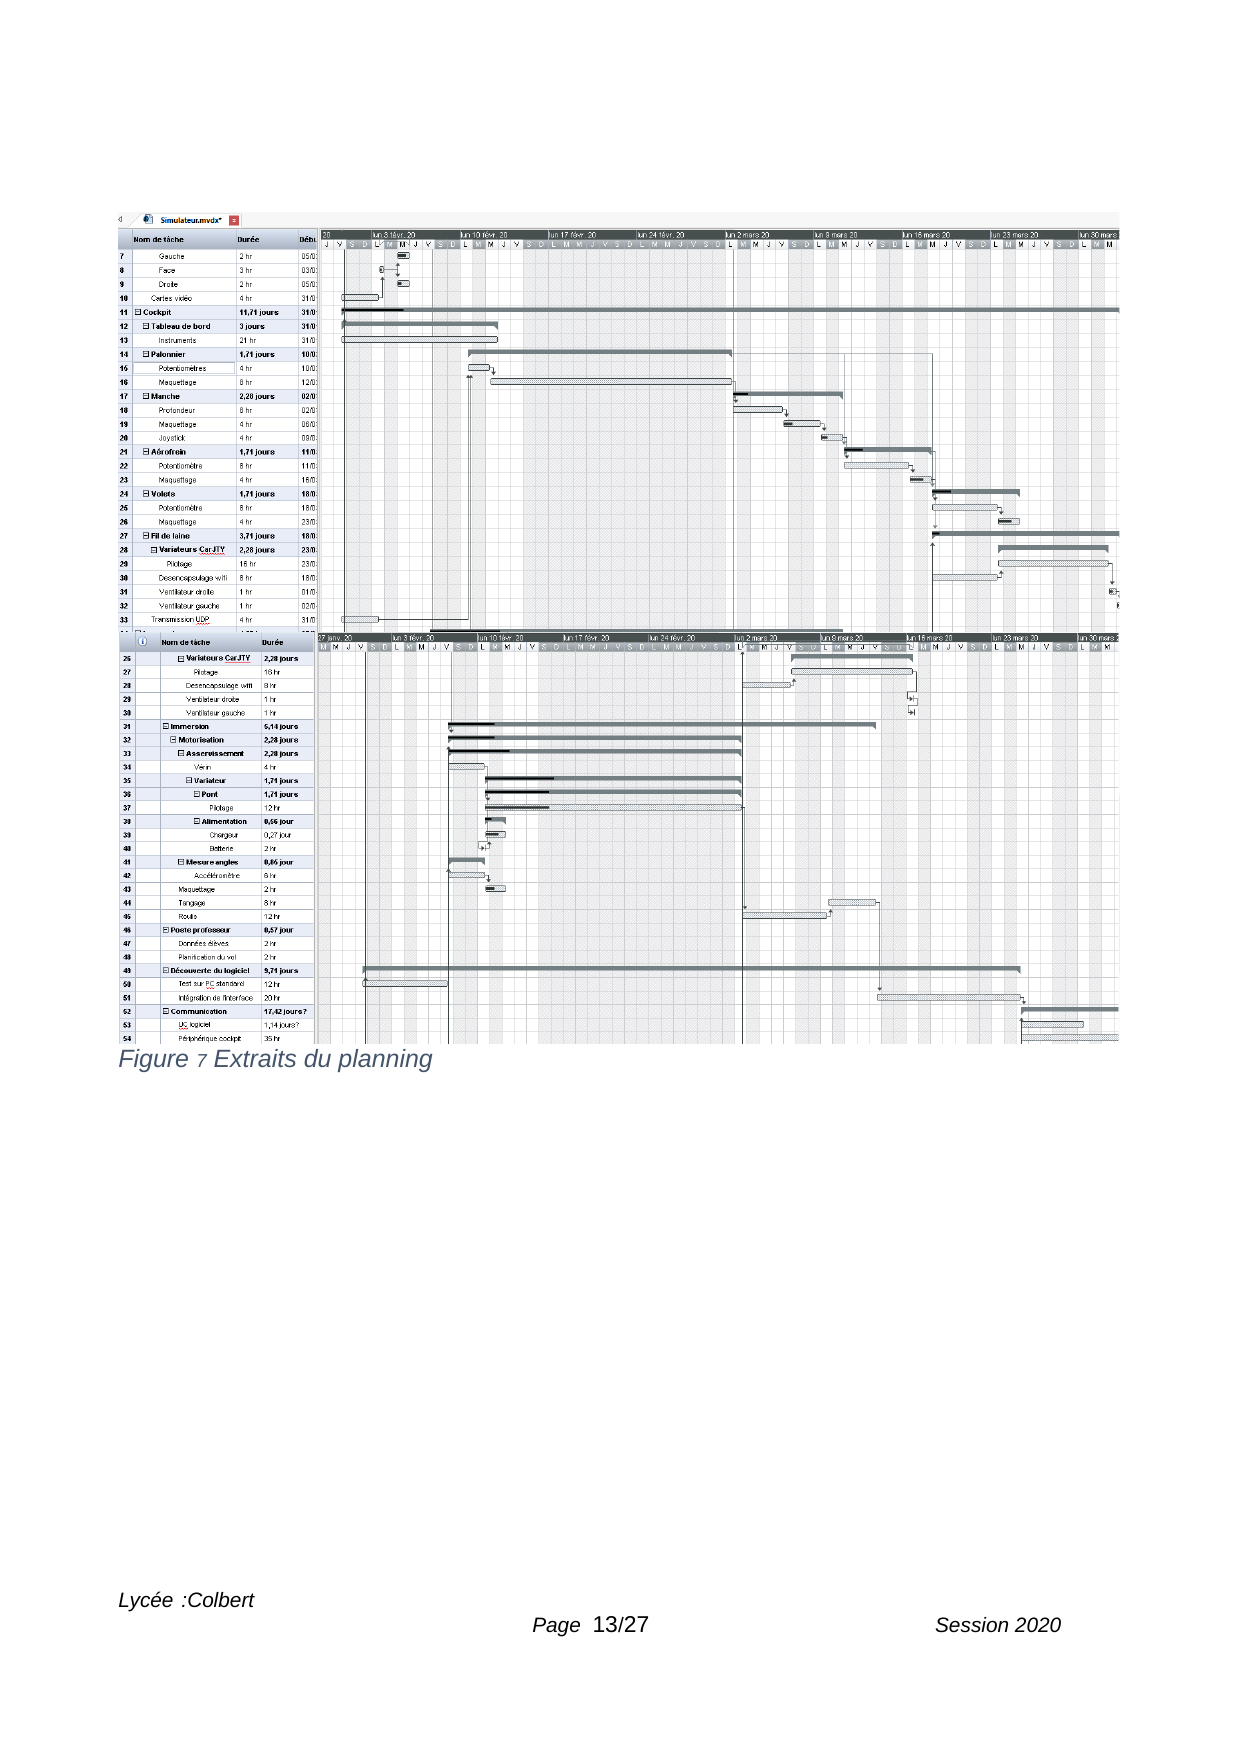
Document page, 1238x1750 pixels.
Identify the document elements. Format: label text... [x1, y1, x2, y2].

text Figure 7 Extraits du planning [118, 1044, 1119, 1072]
